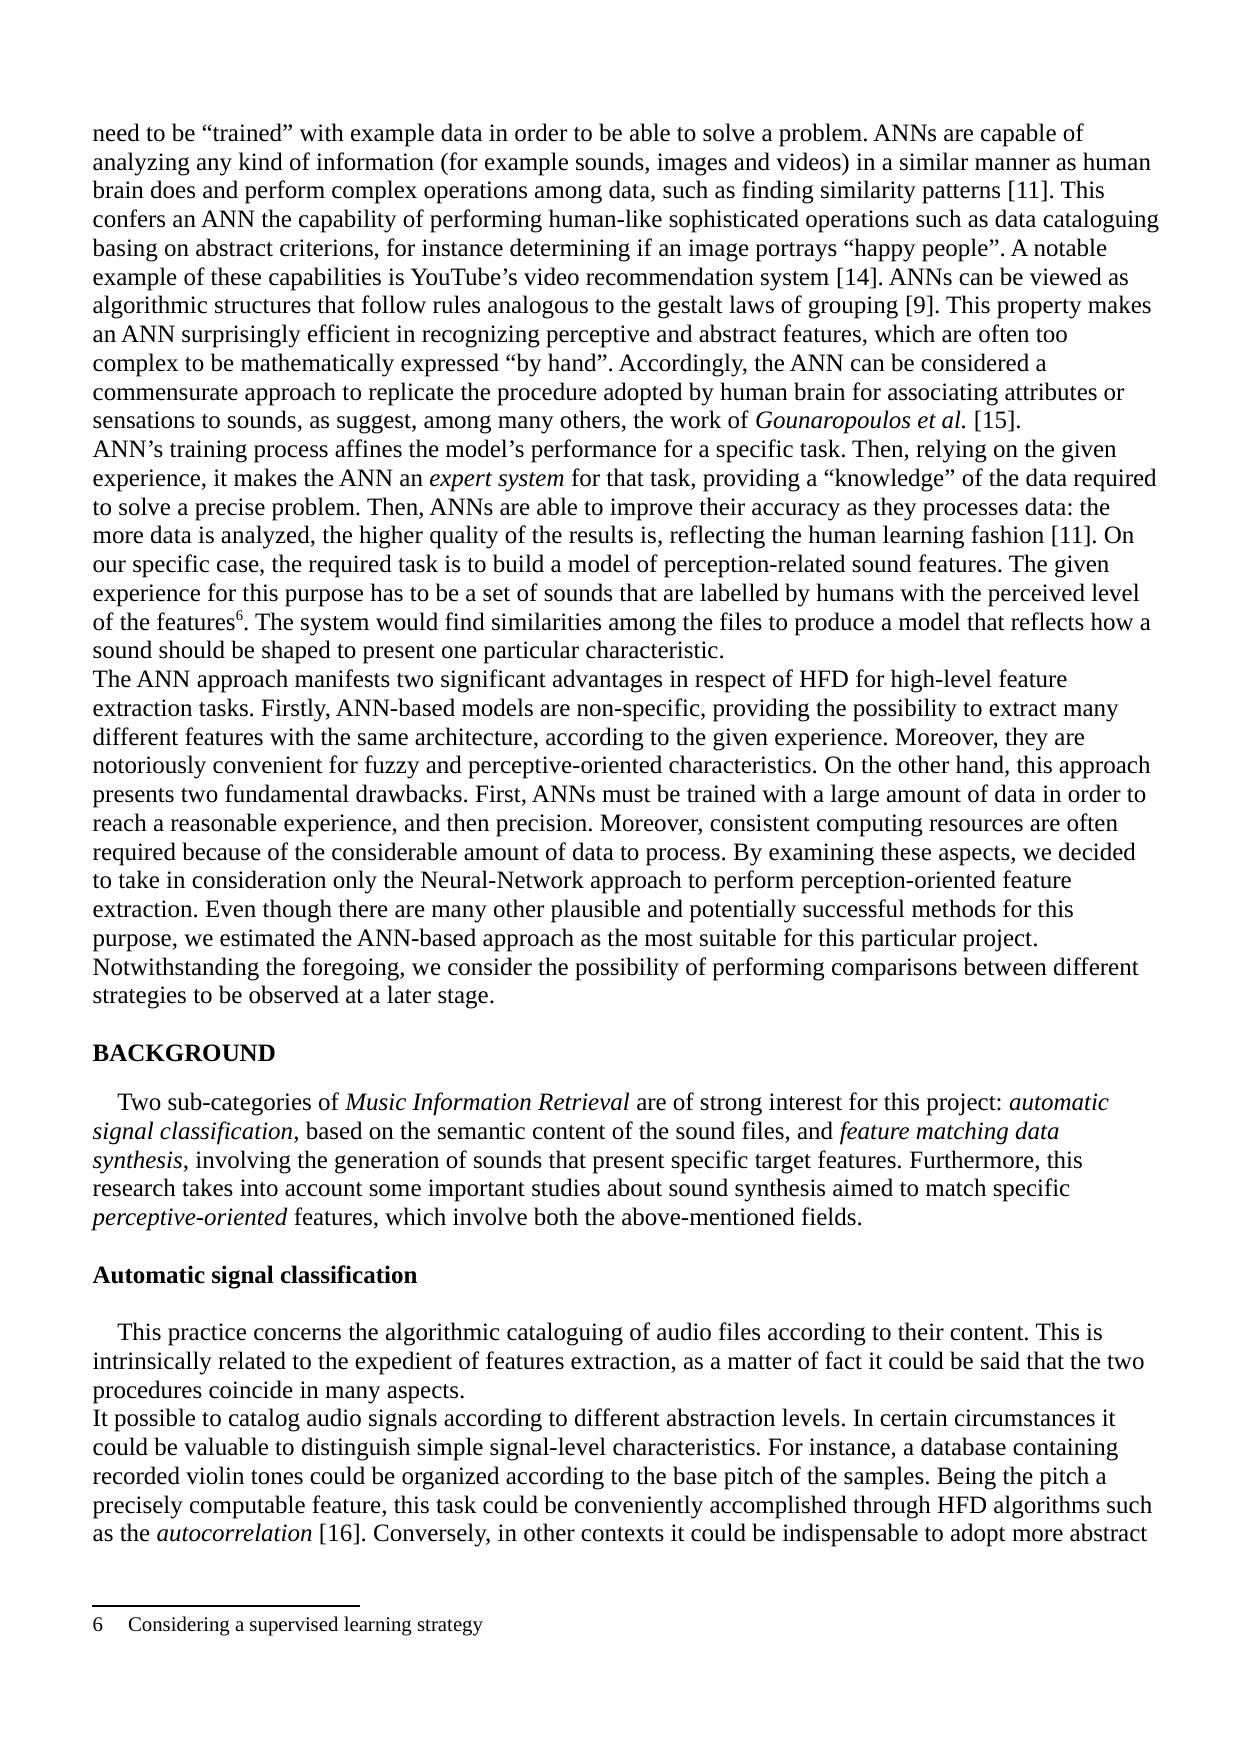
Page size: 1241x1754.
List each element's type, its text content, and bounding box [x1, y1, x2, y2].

text Considering a supervised learning strategy [92, 1612, 1160, 1636]
text need to be “trained” with example data in order to be able to solve a problem. ANNs are capable of analyzing any kind of information (for example sounds, images and videos) in a similar manner as human brain does and perform complex operations among data, such as finding similarity patterns [11]. This confers an ANN the capability of performing human-like sophisticated operations such as data cataloguing basing on abstract criterions, for instance determining if an image portrays “happy people”. A notable example of these capabilities is YouTube’s video recommendation system [14]. ANNs can be viewed as algorithmic structures that follow rules analogous to the gestalt laws of grouping [9]. This property makes an ANN surprisingly efficient in recognizing perceptive and abstract features, which are often too complex to be mathematically expressed “by hand”. Accordingly, the ANN can be considered a commensurate approach to replicate the procedure adopted by human brain for associating attributes or sensations to sounds, as suggest, among many others, the work of Gounaropoulos et al. [15]. [92, 118, 1160, 434]
text ANN’s training process affines the model’s performance for a specific task. Then, relying on the given experience, it makes the ANN an expert system for that task, providing a “knowledge” of the data required to solve a precise problem. Then, ANNs are able to improve their accuracy as they processes data: the more data is analyzed, the higher quality of the results is, reflecting the human learning fashion [11]. On our specific case, the required task is to build a model of perception-related sound features. The given experience for this purpose has to be a set of sounds that are labelled by humans with the perceived level of the features. The system would find similarities among the files to produce a model that reflects how a sound should be shaped to present one particular characteristic. [92, 434, 1160, 664]
text BACKGROUND [92, 1038, 1160, 1067]
text Two sub-categories of Music Information Retrieval are of strong interest for this project: automatic signal classification, based on the semantic content of the sound files, and feature matching data synthesis, involving the generation of sounds that present specific target features. Furthermore, this research takes into account some important studies about sound synthesis aimed to match specific perceptive-oriented features, which involve both the above-mentioned fields. [92, 1087, 1160, 1231]
text The ANN approach manifests two significant advantages in respect of HFD for high-level feature extraction tasks. Firstly, ANN-based models are non-specific, providing the possibility to extract many different features with the same architecture, according to the given experience. Moreover, they are notoriously convenient for fuzzy and perceptive-oriented characteristics. On the other hand, this approach presents two fundamental drawbacks. First, ANNs must be trained with a large amount of data in order to reach a reasonable experience, and then precision. Moreover, consistent computing resources are often required because of the considerable amount of data to process. By examining these aspects, we decided to take in consideration only the Neural-Network approach to perform perception-oriented feature extraction. Even though there are many other plausible and potentially successful methods for this purpose, we estimated the ANN-based approach as the most suitable for this particular project. Notwithstanding the foregoing, we consider the possibility of performing comparisons between different strategies to be observed at a later stage. [92, 664, 1160, 1009]
text It possible to catalog audio signals according to different abstraction levels. In certain circumstances it could be valuable to distinguish simple signal-level characteristics. For instance, a database containing recorded violin tones could be organized according to the base pitch of the samples. Being the pitch a precisely computable feature, this task could be conveniently accomplished through HFD algorithms such as the autocorrelation [16]. Conversely, in other contexts it could be indispensable to adopt more abstract [92, 1403, 1160, 1547]
text This practice concerns the algorithmic cataloguing of audio files according to their content. This is intrinsically related to the expedient of features extraction, as a matter of fact it could be said that the two procedures coincide in many aspects. [92, 1317, 1160, 1403]
text Automatic signal classification [92, 1260, 1160, 1288]
